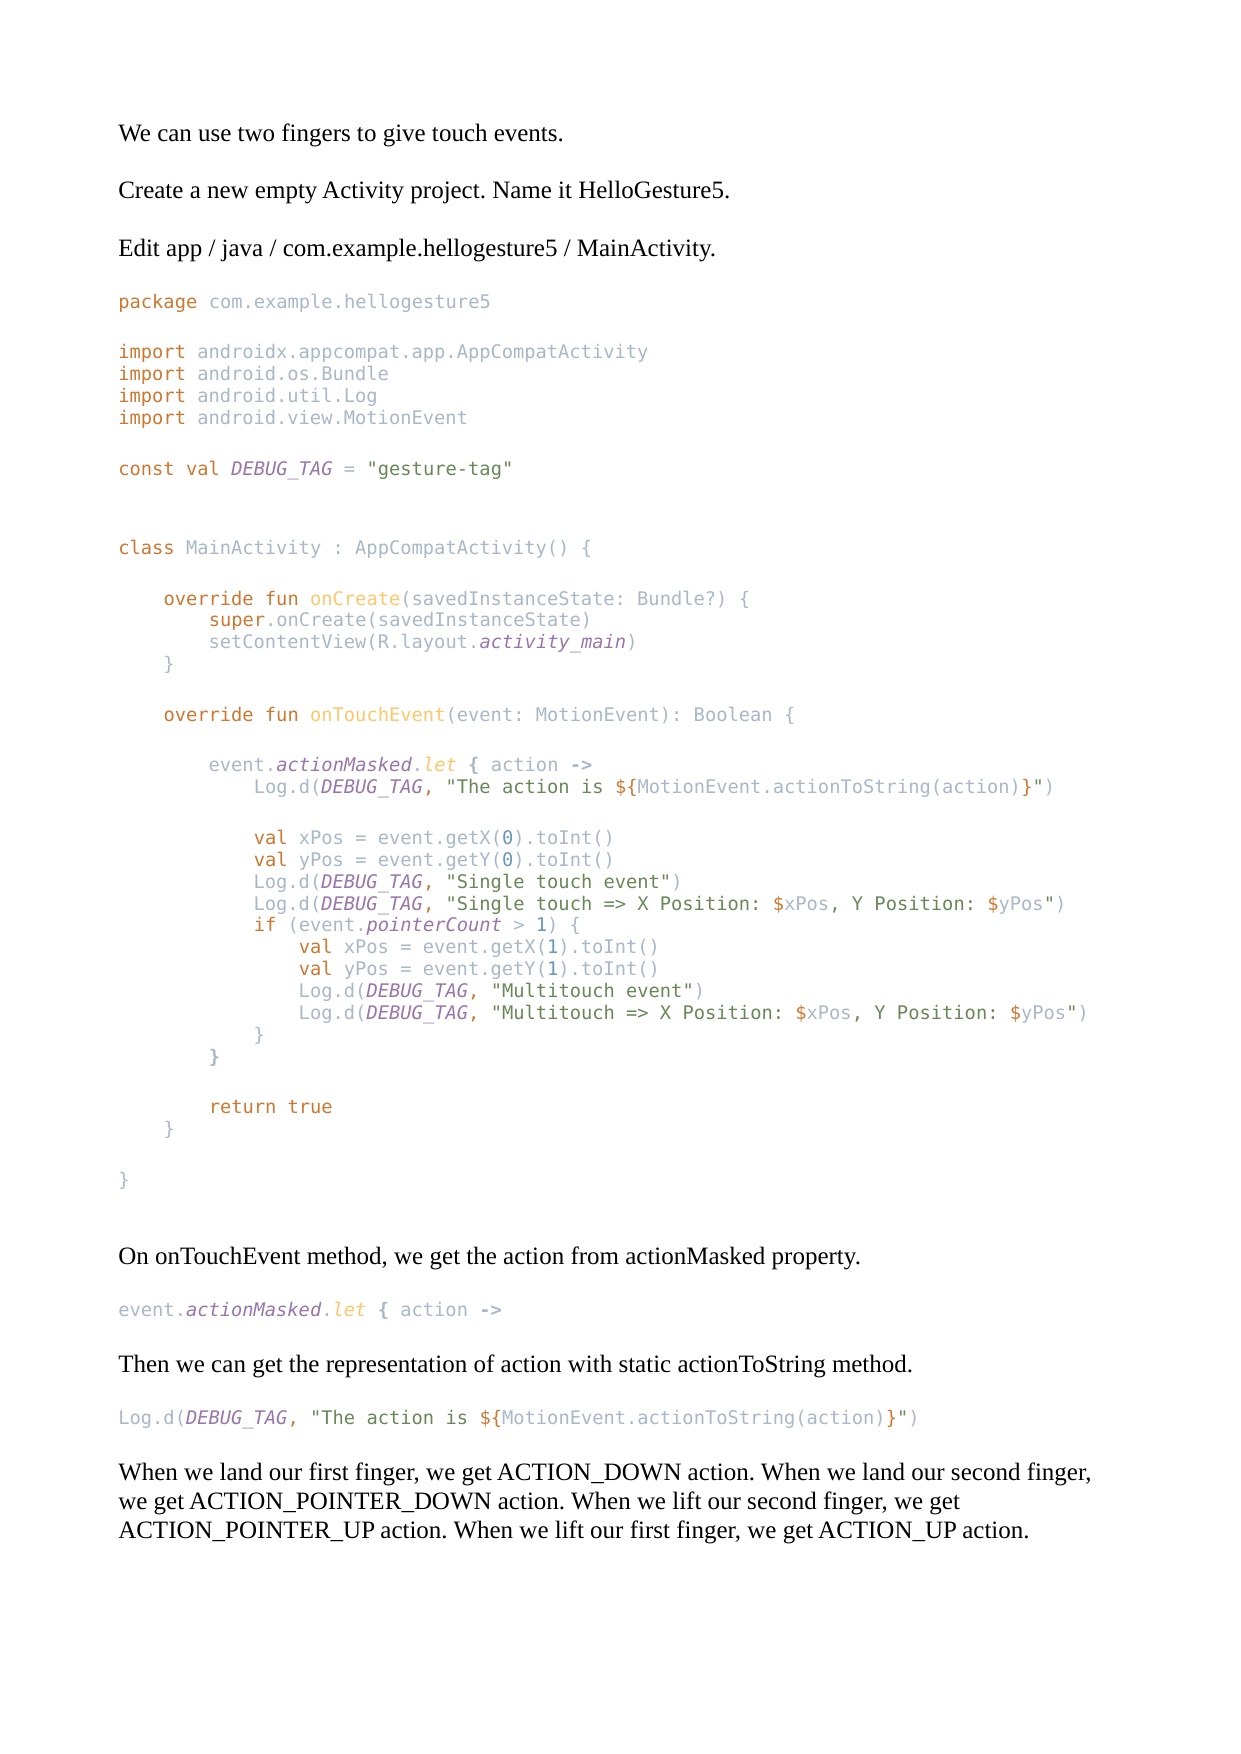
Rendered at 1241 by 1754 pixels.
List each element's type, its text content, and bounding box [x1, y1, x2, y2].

text Log.d(DEBUG_TAG, "The action is ${MotionEvent.actionToString(action)}") [118, 1407, 1122, 1429]
text event.actionMasked.let { action -> [118, 1299, 1122, 1321]
text On onTouchEvent method, we get the action from actionMasked property. [118, 1241, 1122, 1270]
text We can use two fingers to give touch events. [118, 118, 1122, 147]
text Edit app / java / com.example.hellogesture5 / MainActivity. [118, 233, 1122, 262]
text When we land our first finger, we get ACTION_DOWN action. When we land our second finger, we get ACTION_POINTER_DOWN action. When we lift our second finger, we get ACTION_POINTER_UP action. When we lift our first finger, we get ACTION_UP action. [118, 1457, 1122, 1544]
text Then we can get the representation of action with static actionToString method. [118, 1349, 1122, 1378]
text Create a new empty Activity project. Name it HelloGesture5. [118, 176, 1122, 204]
text package com.example.hellogesture5 import androidx.appcompat.app.AppCompatActivity import android.os.Bundle import android.util.Log import android.view.MotionEvent const val DEBUG_TAG = "gesture-tag" class MainActivity : AppCompatActivity() { override fun onCreate(savedInstanceState: Bundle?) { super.onCreate(savedInstanceState) setContentView(R.layout.activity_main) } override fun onTouchEvent(event: MotionEvent): Boolean { event.actionMasked.let { action -> Log.d(DEBUG_TAG, "The action is ${MotionEvent.actionToString(action)}") val xPos = event.getX(0).toInt() val yPos = event.getY(0).toInt() Log.d(DEBUG_TAG, "Single touch event") Log.d(DEBUG_TAG, "Single touch => X Position: $xPos, Y Position: $yPos") if (event.pointerCount > 1) { val xPos = event.getX(1).toInt() val yPos = event.getY(1).toInt() Log.d(DEBUG_TAG, "Multitouch event") Log.d(DEBUG_TAG, "Multitouch => X Position: $xPos, Y Position: $yPos") } } return true } } [118, 291, 1122, 1191]
